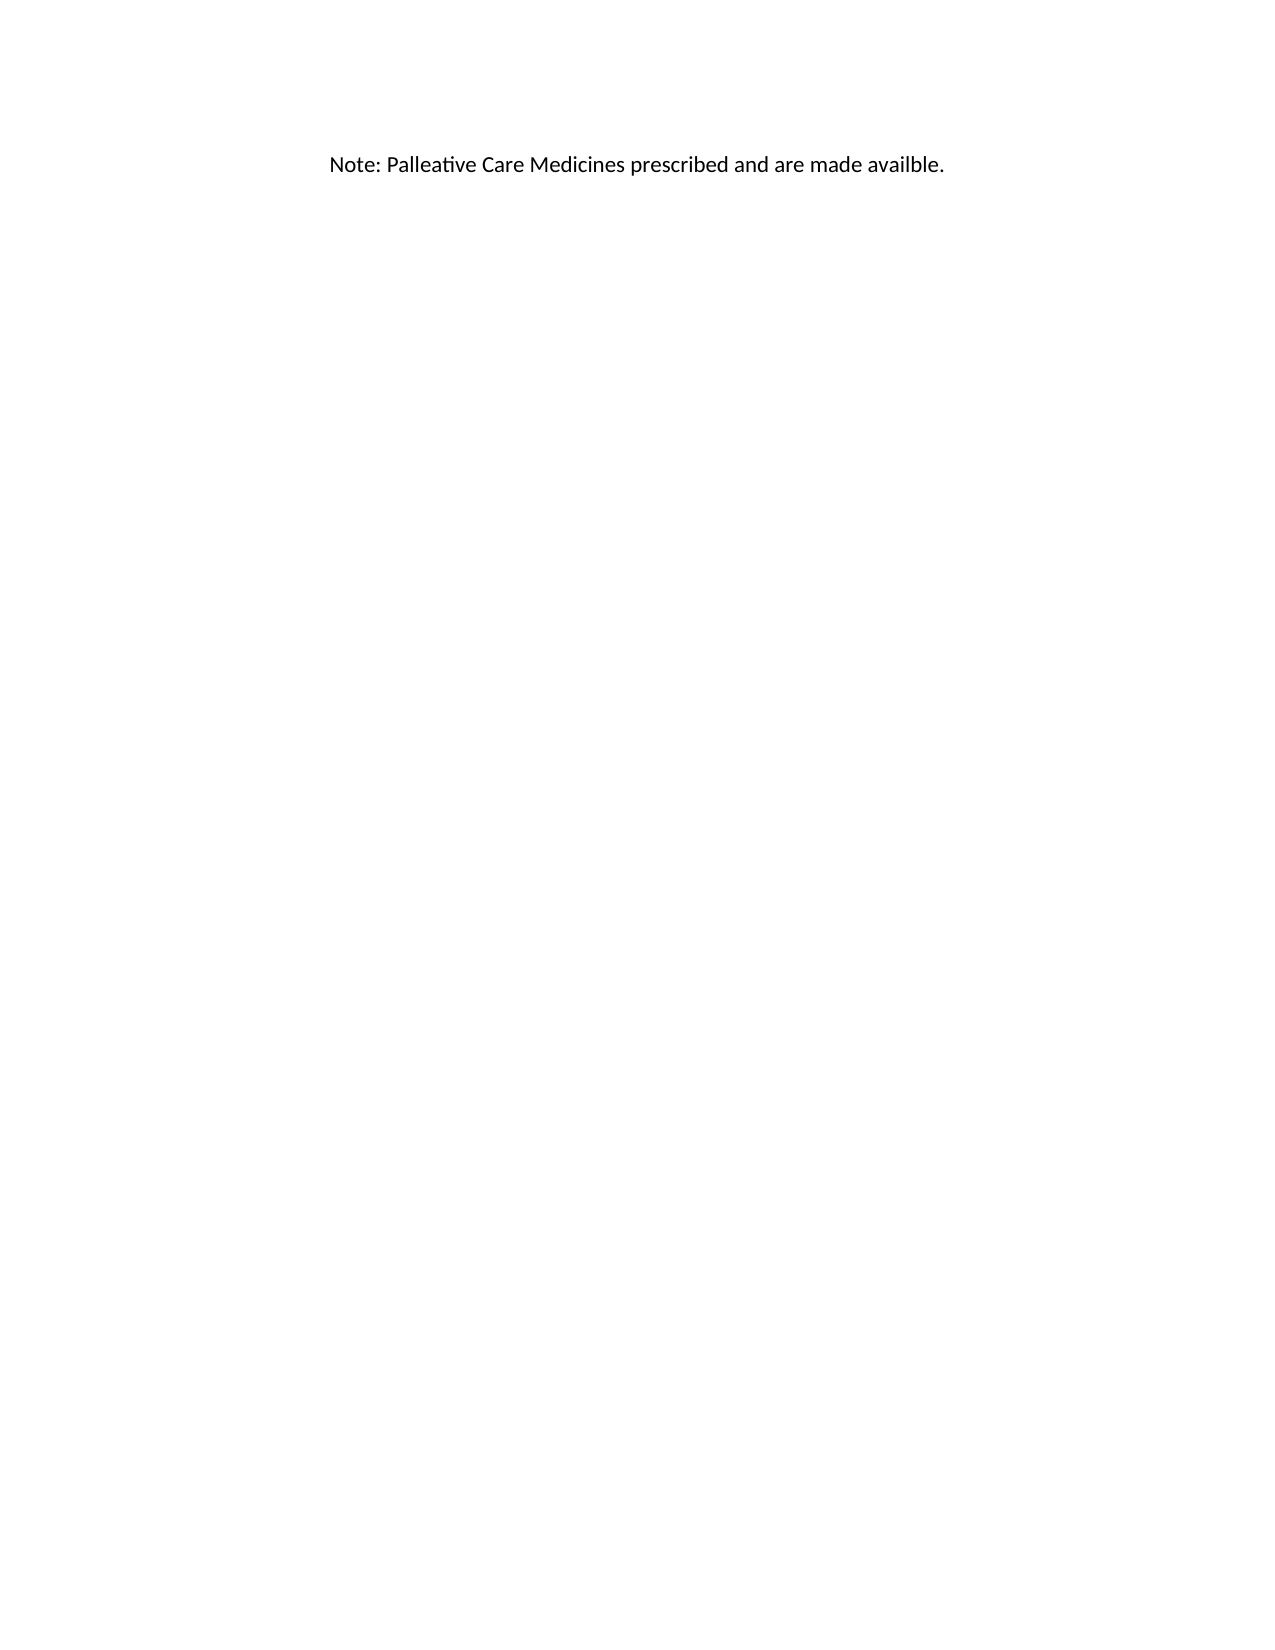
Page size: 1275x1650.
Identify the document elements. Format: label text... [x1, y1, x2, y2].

text Note: Palleative Care Medicines prescribed and are made availble. [150, 150, 1125, 178]
